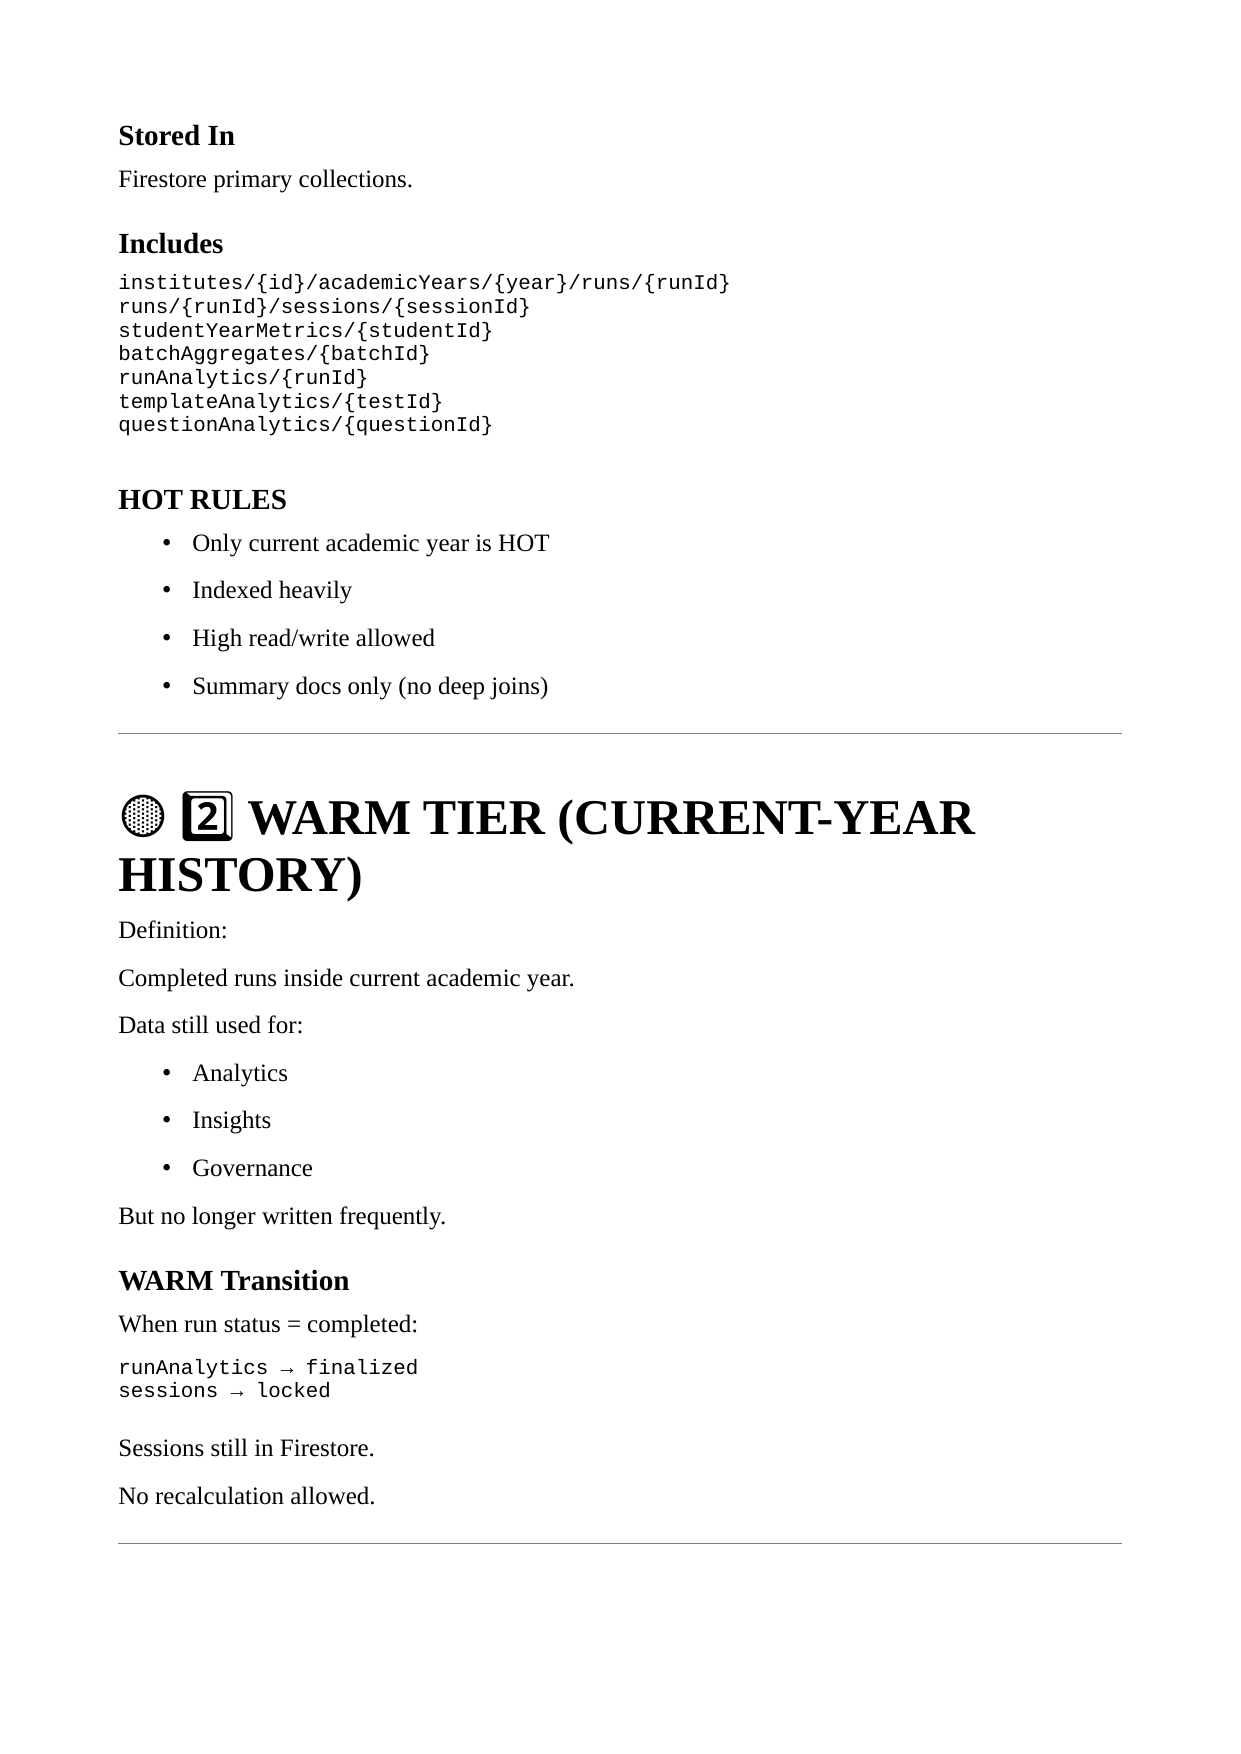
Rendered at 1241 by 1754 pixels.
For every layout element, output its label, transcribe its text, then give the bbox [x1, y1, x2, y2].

list Analytics [162, 1058, 1122, 1087]
subtitle WARM Transition [118, 1263, 1122, 1297]
subtitle 🟡 2️⃣ WARM TIER (CURRENT-YEAR HISTORY) [118, 788, 1122, 903]
text runAnalytics/{runId} [118, 367, 1122, 391]
text No recalculation allowed. [118, 1481, 1122, 1510]
text runAnalytics → finalized [118, 1357, 1122, 1380]
text Completed runs inside current academic year. [118, 963, 1122, 992]
text When run status = completed: [118, 1309, 1122, 1338]
text institutes/{id}/academicYears/{year}/runs/{runId} [118, 272, 1122, 296]
text Data still used for: [118, 1010, 1122, 1039]
text runs/{runId}/sessions/{sessionId} [118, 296, 1122, 320]
list Summary docs only (no deep joins) [162, 671, 1122, 699]
text templateAnalytics/{testId} [118, 391, 1122, 414]
text sessions → locked [118, 1380, 1122, 1404]
text Firestore primary collections. [118, 164, 1122, 193]
list Governance [162, 1153, 1122, 1182]
text Sessions still in Firestore. [118, 1433, 1122, 1462]
list Only current academic year is HOT [162, 528, 1122, 557]
text questionAnalytics/{questionId} [118, 414, 1122, 438]
text studentYearMetrics/{studentId} [118, 320, 1122, 343]
list Insights [162, 1106, 1122, 1134]
list Indexed heavily [162, 576, 1122, 604]
text Definition: [118, 915, 1122, 944]
subtitle Includes [118, 226, 1122, 260]
list High read/write allowed [162, 623, 1122, 652]
text But no longer written frequently. [118, 1201, 1122, 1229]
subtitle Stored In [118, 118, 1122, 152]
text batchAggregates/{batchId} [118, 343, 1122, 367]
subtitle HOT RULES [118, 482, 1122, 516]
